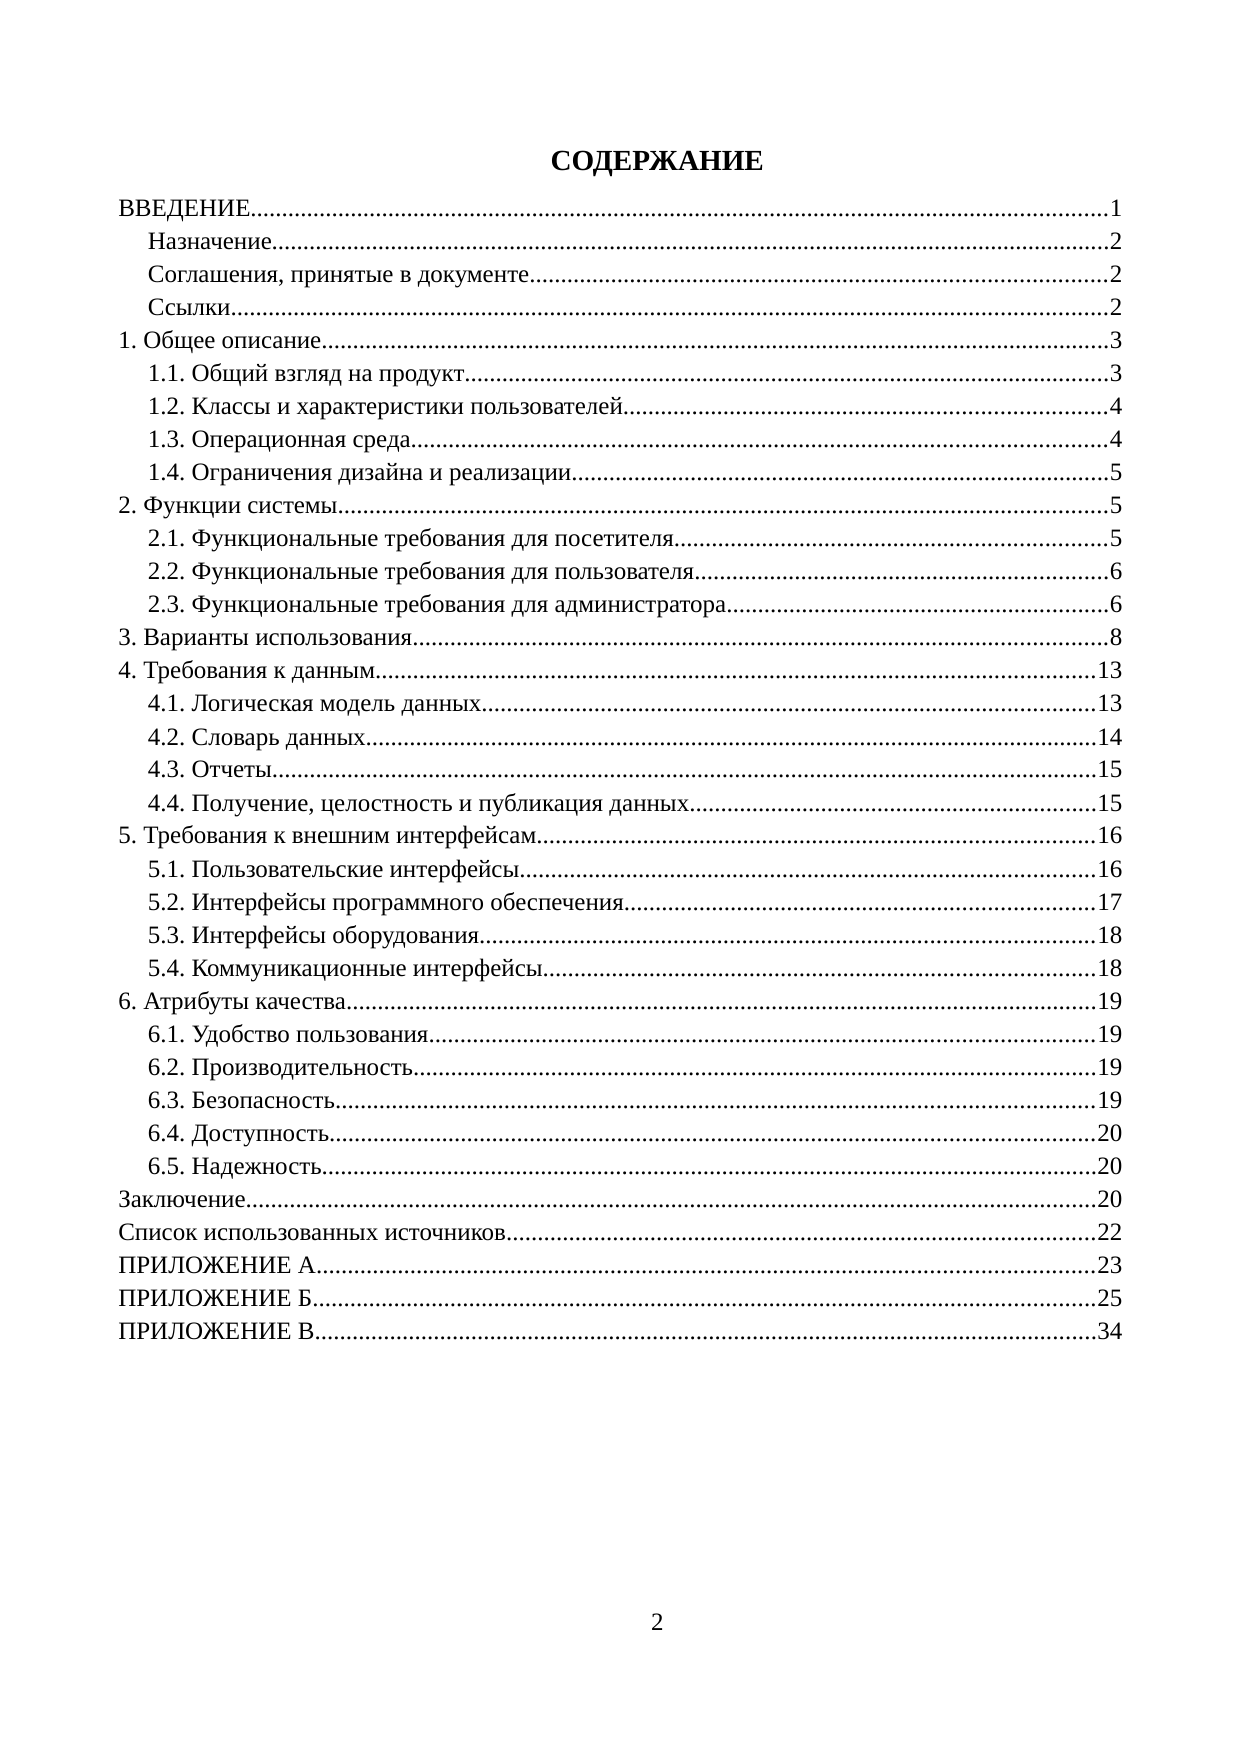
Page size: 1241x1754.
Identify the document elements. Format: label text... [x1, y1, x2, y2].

text 1.2. Классы и характеристики пользователей 4 [148, 391, 1122, 420]
text ВВЕДЕНИЕ 1 [118, 193, 1122, 222]
text 6.5. Надежность 20 [148, 1151, 1122, 1179]
text 2.2. Функциональные требования для пользователя 6 [148, 556, 1122, 585]
text 4.1. Логическая модель данных 13 [148, 688, 1122, 717]
text 4.2. Словарь данных 14 [148, 722, 1122, 750]
text 1.1. Общий взгляд на продукт 3 [148, 358, 1122, 387]
title СОДЕРЖАНИЕ [118, 143, 1122, 176]
text Ссылки 2 [148, 292, 1122, 321]
text 6.3. Безопасность 19 [148, 1085, 1122, 1113]
text 5.1. Пользовательские интерфейсы 16 [148, 854, 1122, 882]
text 5.4. Коммуникационные интерфейсы 18 [148, 953, 1122, 981]
text Заключение 20 [118, 1184, 1122, 1213]
text 2. Функции системы 5 [118, 490, 1122, 519]
text 6. Атрибуты качества 19 [118, 986, 1122, 1014]
text ПРИЛОЖЕНИЕ Б 25 [118, 1283, 1122, 1312]
text 2.1. Функциональные требования для посетителя 5 [148, 523, 1122, 552]
text 1. Общее описание 3 [118, 325, 1122, 354]
text 4. Требования к данным 13 [118, 656, 1122, 684]
text 6.1. Удобство пользования 19 [148, 1019, 1122, 1047]
text Список использованных источников 22 [118, 1217, 1122, 1246]
text 4.4. Получение, целостность и публикация данных 15 [148, 788, 1122, 816]
text ПРИЛОЖЕНИЕ В 34 [118, 1316, 1122, 1345]
text 5. Требования к внешним интерфейсам 16 [118, 821, 1122, 849]
text ПРИЛОЖЕНИЕ А 23 [118, 1250, 1122, 1279]
text 1.3. Операционная среда 4 [148, 424, 1122, 453]
text 1.4. Ограничения дизайна и реализации 5 [148, 457, 1122, 486]
text 6.2. Производительность 19 [148, 1052, 1122, 1081]
text 5.3. Интерфейсы оборудования 18 [148, 920, 1122, 948]
text 3. Варианты использования 8 [118, 622, 1122, 651]
text 5.2. Интерфейсы программного обеспечения 17 [148, 887, 1122, 915]
text Соглашения, принятые в документе 2 [148, 259, 1122, 288]
text Назначение 2 [148, 226, 1122, 255]
text 4.3. Отчеты 15 [148, 754, 1122, 783]
text 2.3. Функциональные требования для администратора 6 [148, 589, 1122, 618]
text 6.4. Доступность 20 [148, 1118, 1122, 1147]
